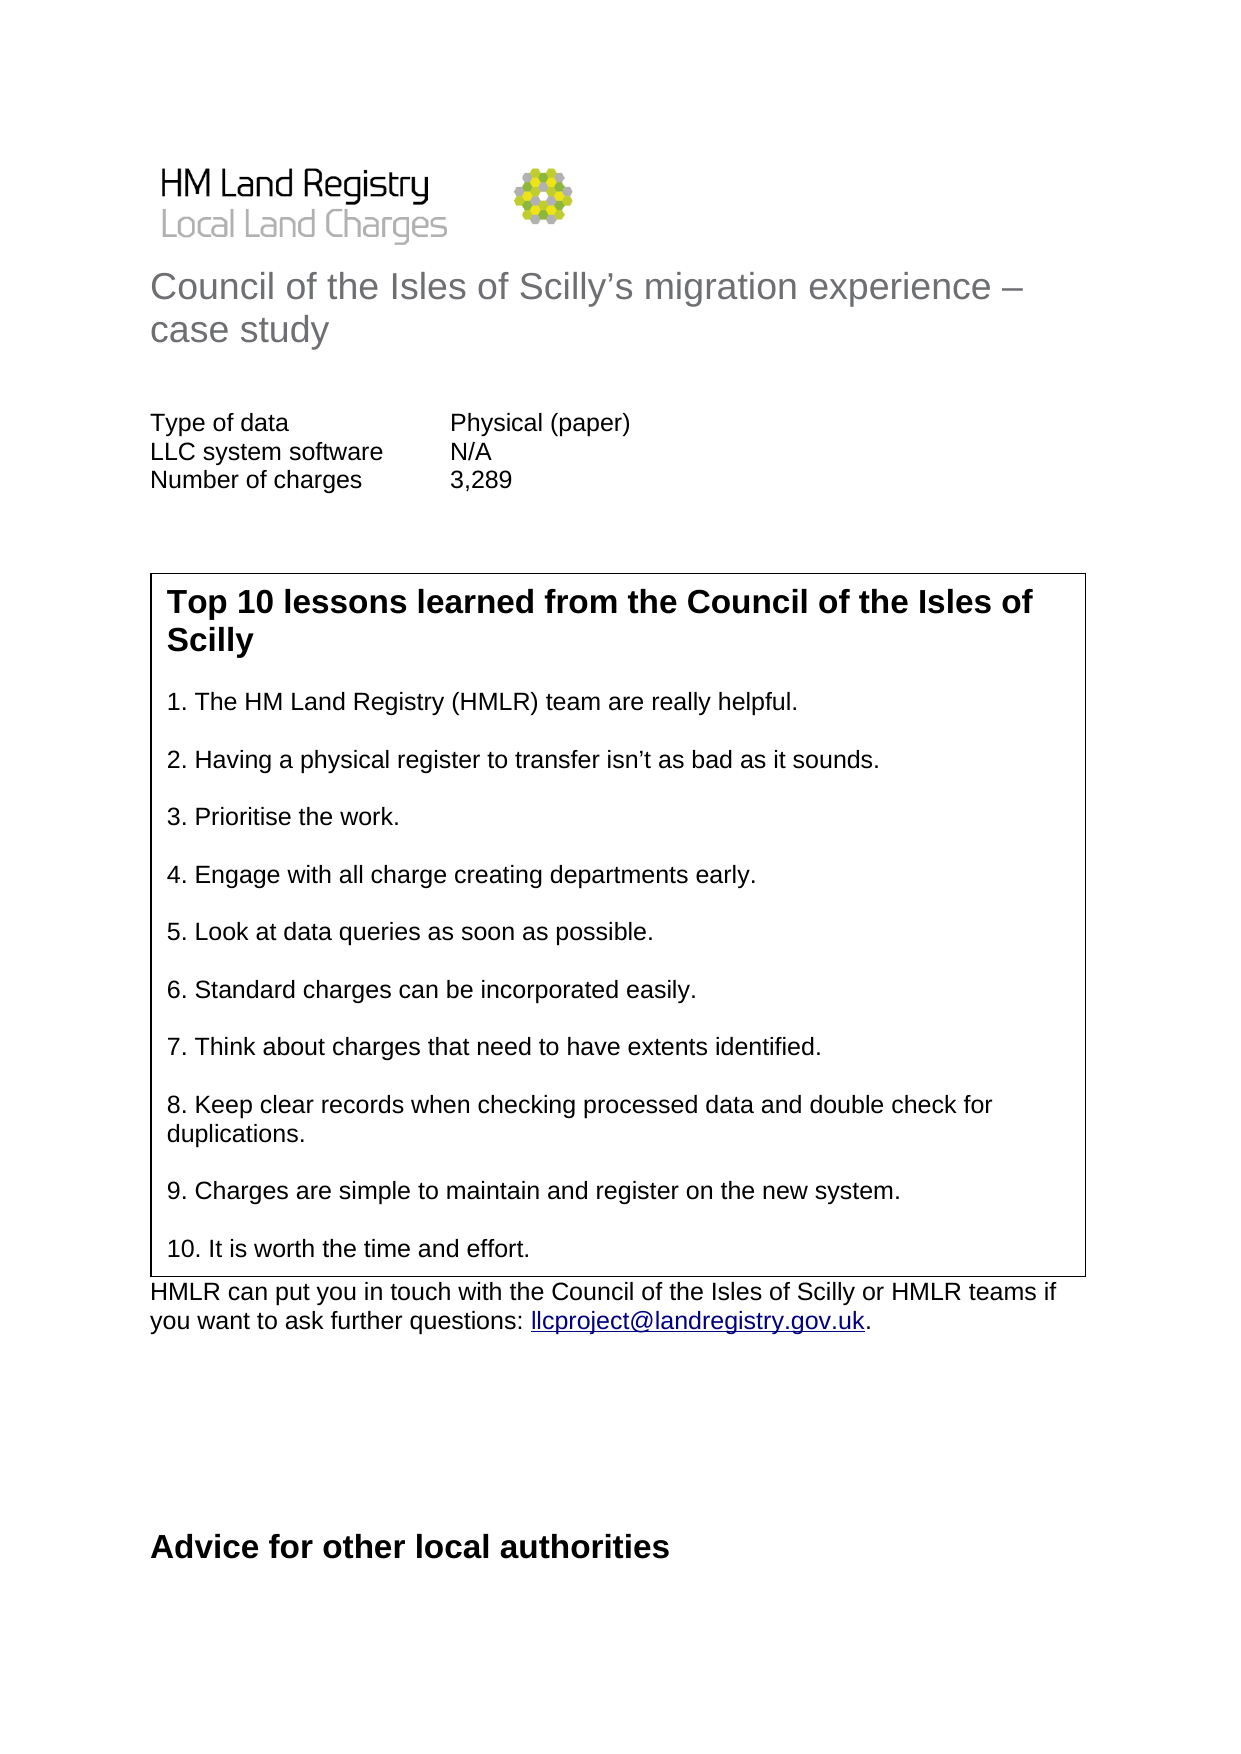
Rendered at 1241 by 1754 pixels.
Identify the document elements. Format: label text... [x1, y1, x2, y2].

text Top 10 lessons learned from the Council of the Isles of Scilly [167, 582, 1070, 659]
text HMLR can put you in touch with the Council of the Isles of Scilly or HMLR teams if you want to ask further questions: llcproject@landregistry.gov.uk. [150, 608, 1090, 1335]
text 6. Standard charges can be incorporated easily. [167, 975, 1070, 1004]
text 10. It is worth the time and effort. [167, 1234, 1070, 1262]
text 2. Having a physical register to transfer isn’t as bad as it sounds. [167, 745, 1070, 774]
text Council of the Isles of Scilly’s migration experience – case study [150, 264, 1090, 351]
text 9. Charges are simple to maintain and register on the new system. [167, 1176, 1070, 1205]
text 4. Engage with all charge creating departments early. [167, 860, 1070, 889]
text Type of data Physical (paper) [150, 408, 1090, 437]
text 1. The HM Land Registry (HMLR) team are really helpful. [167, 687, 1070, 716]
text 7. Think about charges that need to have extents identified. [167, 1032, 1070, 1061]
text Number of charges 3,289 [150, 466, 1090, 494]
text Advice for other local authorities [150, 1527, 1090, 1566]
text 5. Look at data queries as soon as possible. [167, 917, 1070, 946]
text 3. Prioritise the work. [167, 802, 1070, 831]
text 8. Keep clear records when checking processed data and double check for duplications. [167, 1090, 1070, 1147]
text LLC system software N/A [150, 437, 1090, 466]
